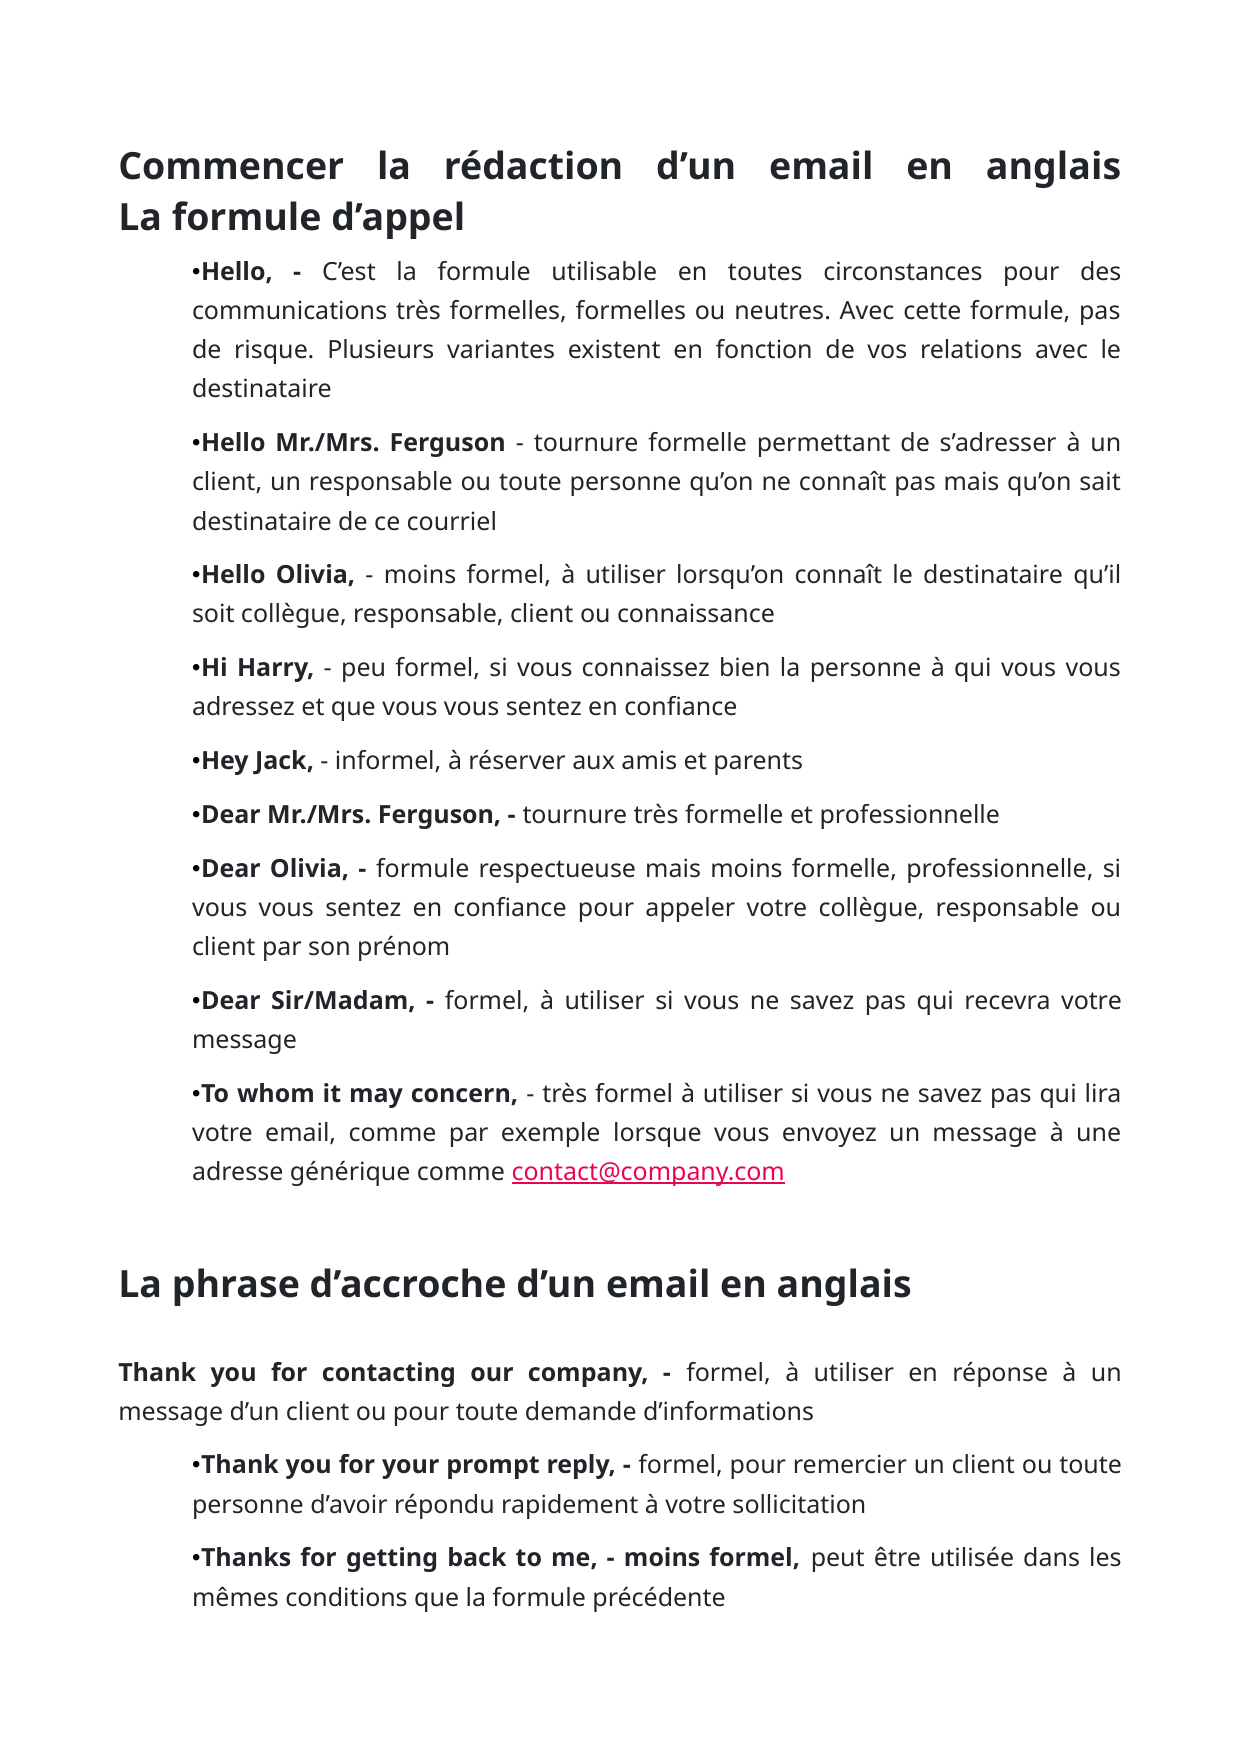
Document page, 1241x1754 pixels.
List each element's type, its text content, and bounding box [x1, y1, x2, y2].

list Thank you for your prompt reply, - formel, pour remercier un client ou toute personne d’avoir répondu rapidement à votre sollicitation [118, 1447, 1122, 1520]
list Dear Sir/Madam, - formel, à utiliser si vous ne savez pas qui recevra votre message [118, 982, 1122, 1056]
list To whom it may concern, - très formel à utiliser si vous ne savez pas qui lira votre email, comme par exemple lorsque vous envoyez un message à une adresse générique comme contact@company.com [118, 1075, 1122, 1188]
list Dear Olivia, - formule respectueuse mais moins formelle, professionnelle, si vous vous sentez en confiance pour appeler votre collègue, responsable ou client par son prénom [118, 850, 1122, 963]
list Hey Jack, - informel, à réserver aux amis et parents [118, 743, 1122, 777]
list Hello, - C’est la formule utilisable en toutes circonstances pour des communications très formelles, formelles ou neutres. Avec cette formule, pas de risque. Plusieurs variantes existent en fonction de vos relations avec le destinataire [118, 253, 1122, 405]
subtitle La phrase d’accroche d’un email en anglais [118, 1257, 1122, 1308]
list Hi Harry, - peu formel, si vous connaissez bien la personne à qui vous vous adressez et que vous vous sentez en confiance [118, 650, 1122, 723]
list Hello Olivia, - moins formel, à utiliser lorsqu’on connaît le destinataire qu’il soit collègue, responsable, client ou connaissance [118, 557, 1122, 630]
list Dear Mr./Mrs. Ferguson, - tournure très formelle et professionnelle [118, 796, 1122, 831]
list Thanks for getting back to me, - moins formel, peut être utilisée dans les mêmes conditions que la formule précédente [118, 1540, 1122, 1613]
text Thank you for contacting our company, - formel, à utiliser en réponse à un message d’un client ou pour toute demande d’informations [118, 1320, 1122, 1427]
subtitle Commencer la rédaction d’un email en anglais La formule d’appel [118, 139, 1122, 241]
list Hello Mr./Mrs. Ferguson - tournure formelle permettant de s’adresser à un client, un responsable ou toute personne qu’on ne connaît pas mais qu’on sait destinataire de ce courriel [118, 425, 1122, 537]
